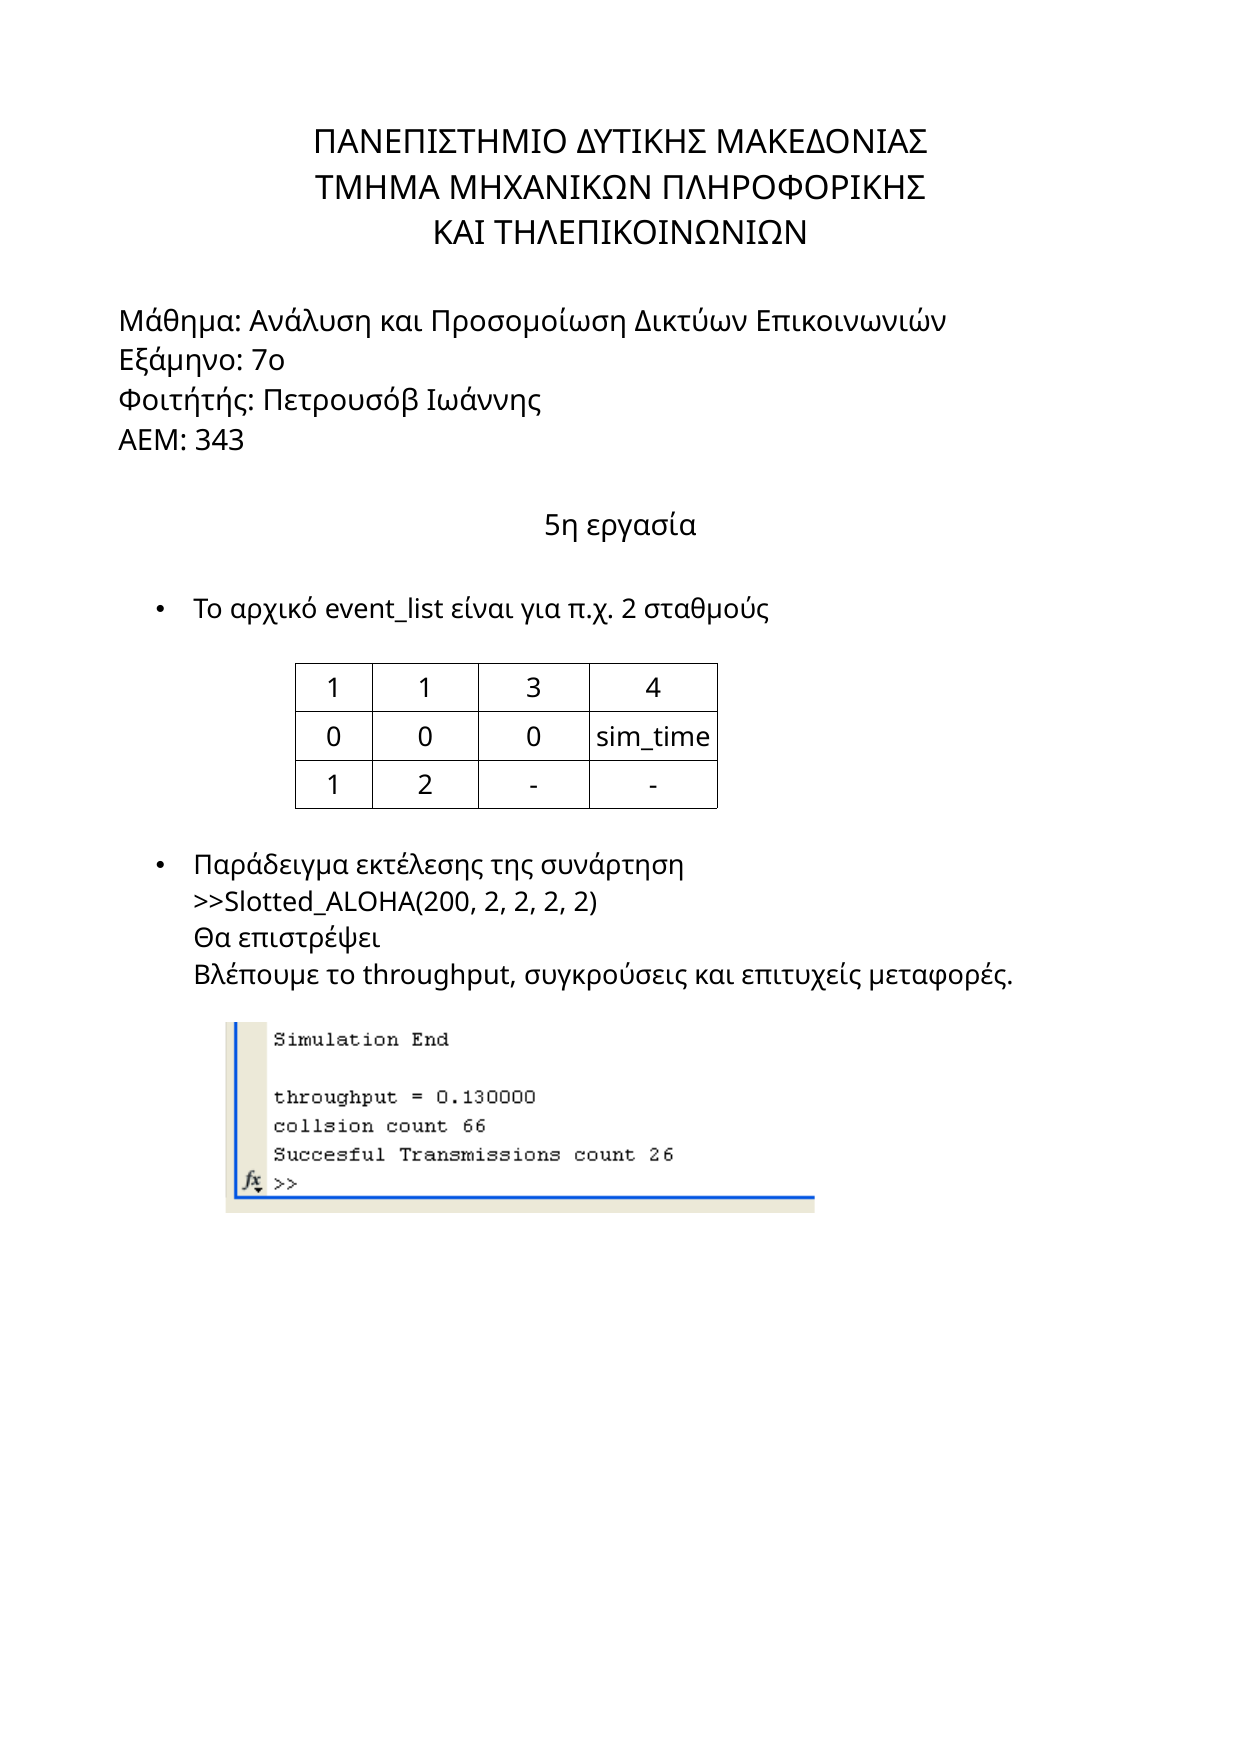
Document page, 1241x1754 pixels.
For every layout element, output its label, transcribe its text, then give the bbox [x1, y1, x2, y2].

text ΠΑΝΕΠΙΣΤΗΜΙΟ ΔΥΤΙΚΗΣ ΜΑΚΕΔΟΝΙΑΣ [118, 118, 1122, 163]
text ΚΑΙ ΤΗΛΕΠΙΚΟΙΝΩΝΙΩΝ [118, 209, 1122, 254]
text Μάθημα: Ανάλυση και Προσομοίωση Δικτύων Επικοινωνιών [118, 300, 1122, 339]
table_cell sim_time [590, 712, 717, 760]
text 5η εργασία [118, 504, 1122, 544]
text Εξάμηνο: 7ο [118, 339, 1122, 379]
text ΤΜΗΜΑ ΜΗΧΑΝΙΚΩΝ ΠΛΗΡΟΦΟΡΙΚΗΣ [118, 163, 1122, 209]
table_cell - [479, 761, 589, 808]
table_cell 0 [373, 712, 478, 760]
table_cell 1 [296, 761, 372, 808]
table_cell 0 [479, 712, 589, 760]
table_cell - [590, 761, 717, 808]
text Φοιτήτής: Πετρουσόβ Ιωάννης [118, 379, 1122, 419]
table_cell 0 [296, 712, 372, 760]
table_header 4 [590, 664, 717, 711]
table_header 1 [373, 664, 478, 711]
list Το αρχικό event_list είναι για π.χ. 2 σταθμούς [156, 589, 1122, 663]
table_header 1 [296, 664, 372, 711]
table_header 3 [479, 664, 589, 711]
table_cell 2 [373, 761, 478, 808]
list Παράδειγμα εκτέλεσης της συνάρτηση >>Slotted_ALOHA(200, 2, 2, 2, 2) Θα επιστρέψει Βλέπουμε το throughput, συγκρούσεις και επιτυχείς μεταφορές. [156, 845, 1122, 993]
text ΑΕΜ: 343 [118, 419, 1122, 458]
